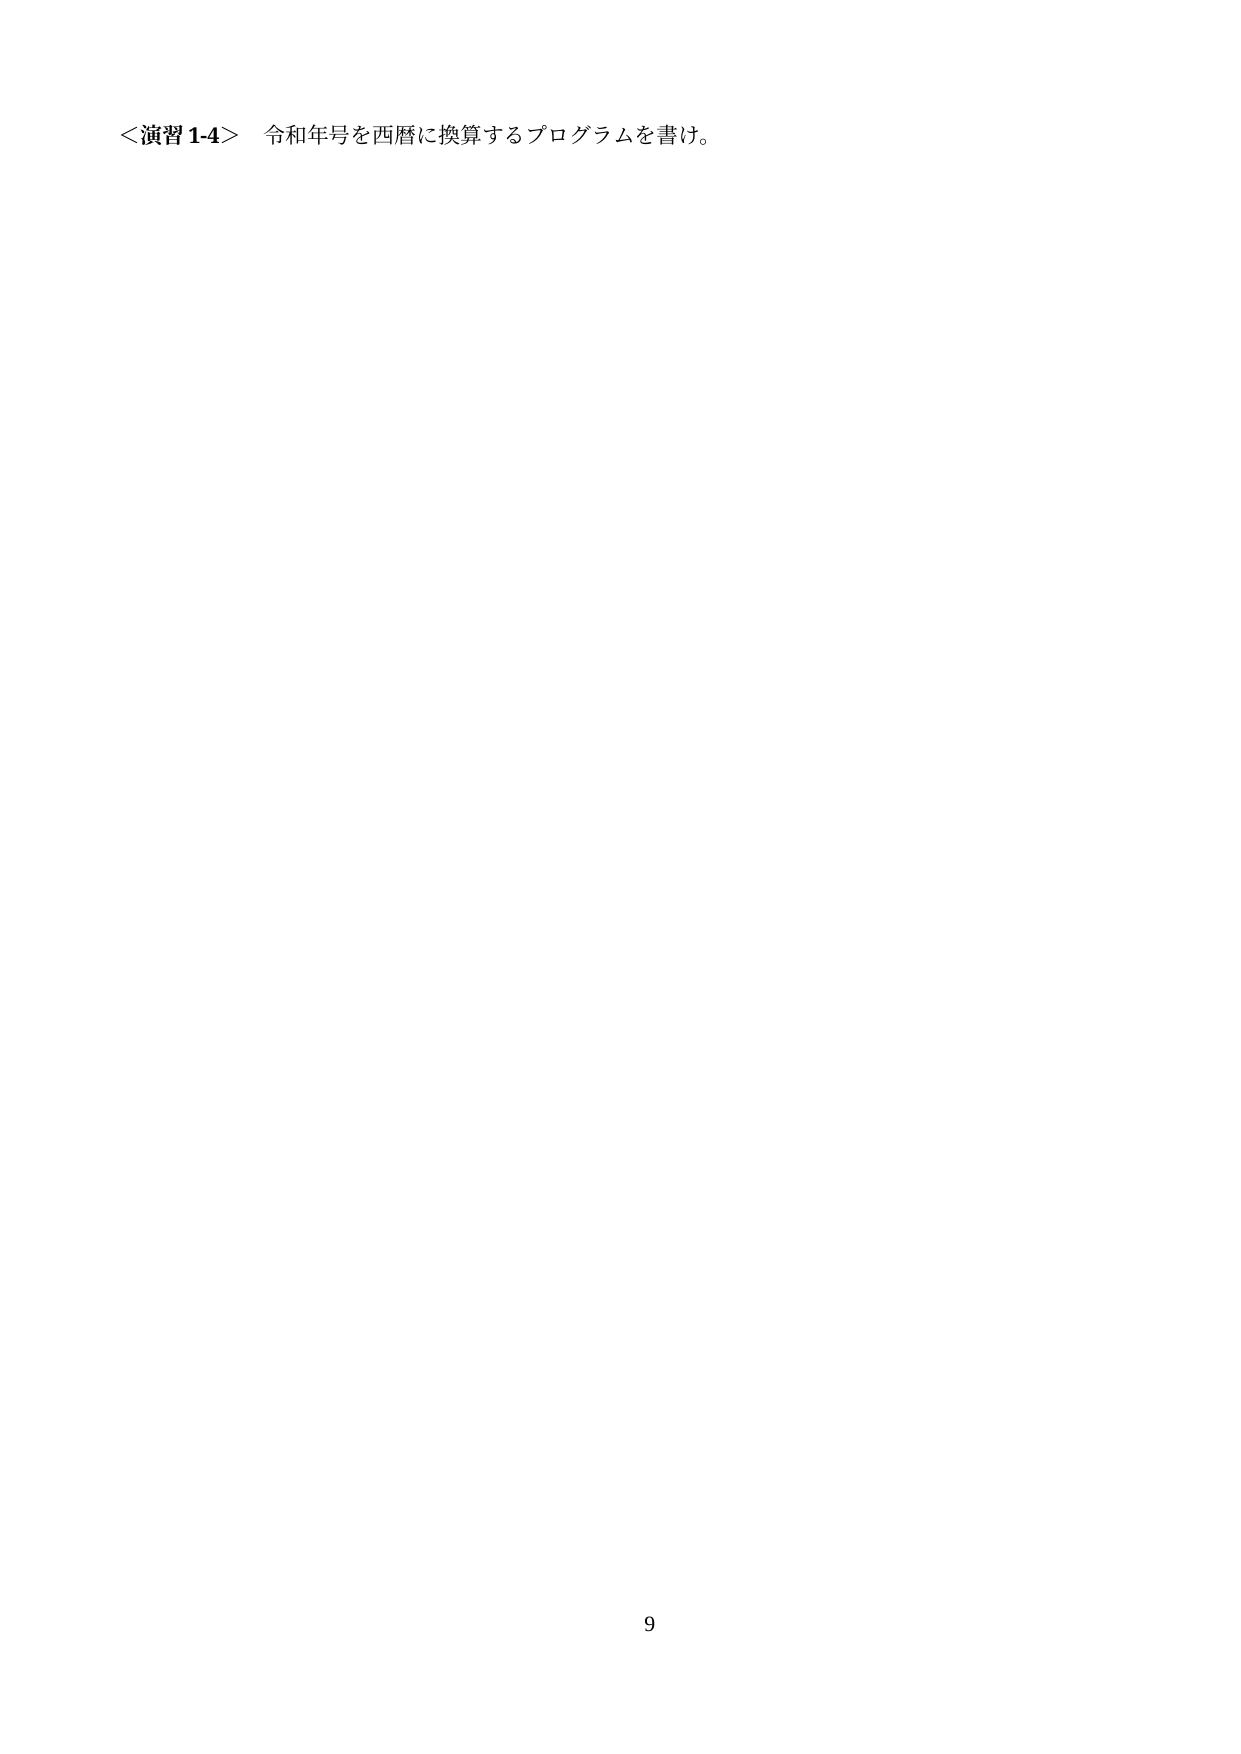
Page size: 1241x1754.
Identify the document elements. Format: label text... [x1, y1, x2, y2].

text ＜演習1-4＞ 令和年号を西暦に換算するプログラムを書け。 [118, 118, 1181, 150]
